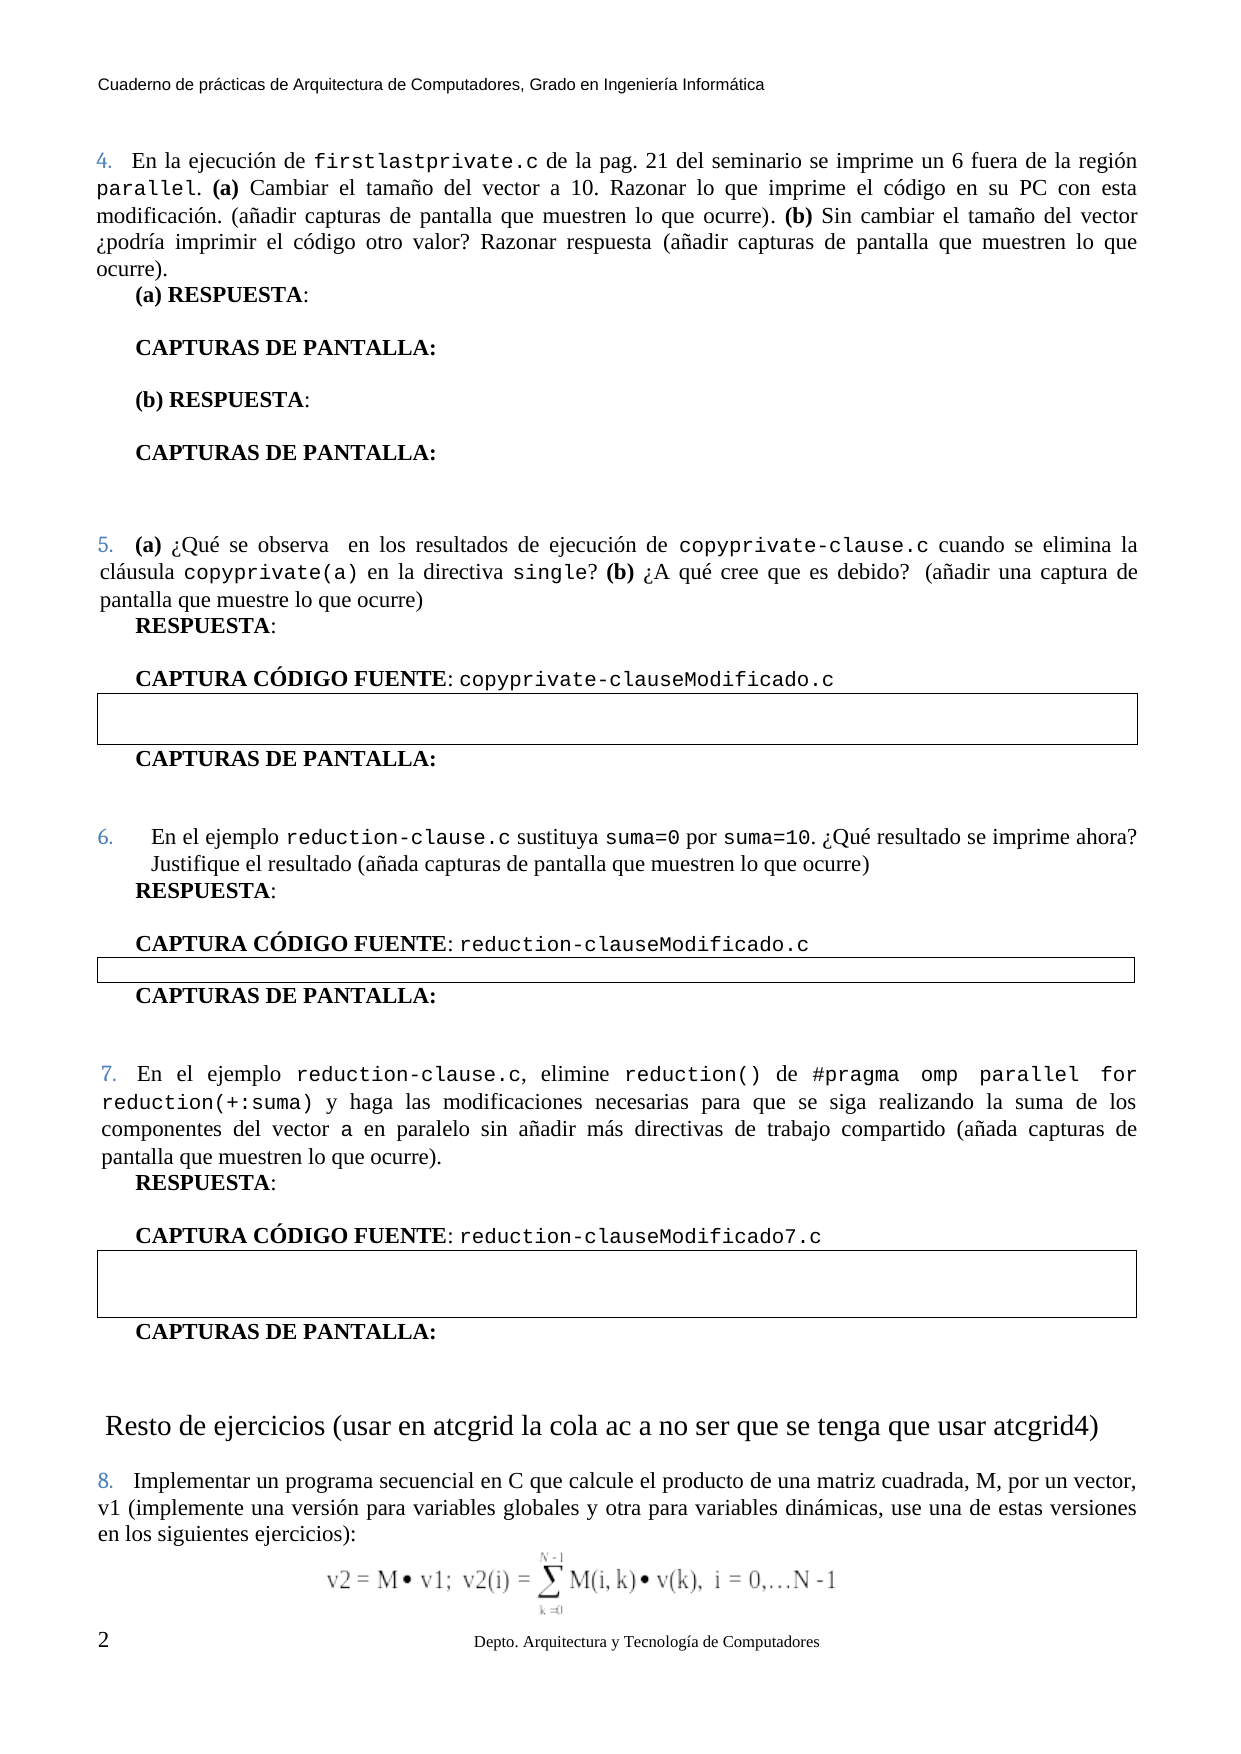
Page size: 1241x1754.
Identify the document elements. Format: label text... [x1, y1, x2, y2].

text RESPUESTA: [135, 612, 1138, 639]
table_header [98, 1251, 1136, 1317]
text CAPTURA CÓDIGO FUENTE: reduction-clauseModificado7.c [135, 1222, 1138, 1250]
text CAPTURAS DE PANTALLA: [135, 745, 1138, 772]
text CAPTURA CÓDIGO FUENTE: copyprivate-clauseModificado.c [135, 665, 1138, 693]
list Implementar un programa secuencial en C que calcule el producto de una matriz cuadrada, M, por un vector, v1 (implemente una versión para variables globales y otra para variables dinámicas, use una de estas versiones en los siguientes ejercicios): [98, 1467, 1138, 1547]
list (a) ¿Qué se observa en los resultados de ejecución de copyprivate-clause.c cuando se elimina la cláusula copyprivate(a) en la directiva single? (b) ¿A qué cree que es debido? (añadir una captura de pantalla que muestre lo que ocurre) [98, 531, 1138, 612]
text RESPUESTA: [135, 877, 1138, 903]
text CAPTURA CÓDIGO FUENTE: reduction-clauseModificado.c [135, 929, 1138, 957]
list En el ejemplo reduction-clause.c, elimine reduction() de #pragma omp parallel for reduction(+:suma) y haga las modificaciones necesarias para que se siga realizando la suma de los componentes del vector a en paralelo sin añadir más directivas de trabajo compartido (añada capturas de pantalla que muestren lo que ocurre). [101, 1060, 1138, 1169]
text (b) RESPUESTA: [135, 387, 1138, 413]
subtitle Resto de ejercicios (usar en atcgrid la cola ac a no ser que se tenga que usar atcgrid4) [98, 1408, 1138, 1442]
text CAPTURAS DE PANTALLA: [135, 439, 1138, 466]
list En el ejemplo reduction-clause.c sustituya suma=0 por suma=10. ¿Qué resultado se imprime ahora? Justifique el resultado (añada capturas de pantalla que muestren lo que ocurre) [98, 823, 1138, 877]
text (a) RESPUESTA: [135, 281, 1138, 307]
text CAPTURAS DE PANTALLA: [135, 983, 1138, 1009]
text CAPTURAS DE PANTALLA: [135, 1318, 1138, 1344]
list En la ejecución de firstlastprivate.c de la pag. 21 del seminario se imprime un 6 fuera de la región parallel. (a) Cambiar el tamaño del vector a 10. Razonar lo que imprime el código en su PC con esta modificación. (añadir capturas de pantalla que muestren lo que ocurre). (b) Sin cambiar el tamaño del vector ¿podría imprimir el código otro valor? Razonar respuesta (añadir capturas de pantalla que muestren lo que ocurre). [96, 147, 1138, 281]
table_header [98, 958, 1134, 982]
text RESPUESTA: [135, 1169, 1138, 1196]
table_header [98, 694, 1137, 744]
text CAPTURAS DE PANTALLA: [135, 334, 1138, 360]
